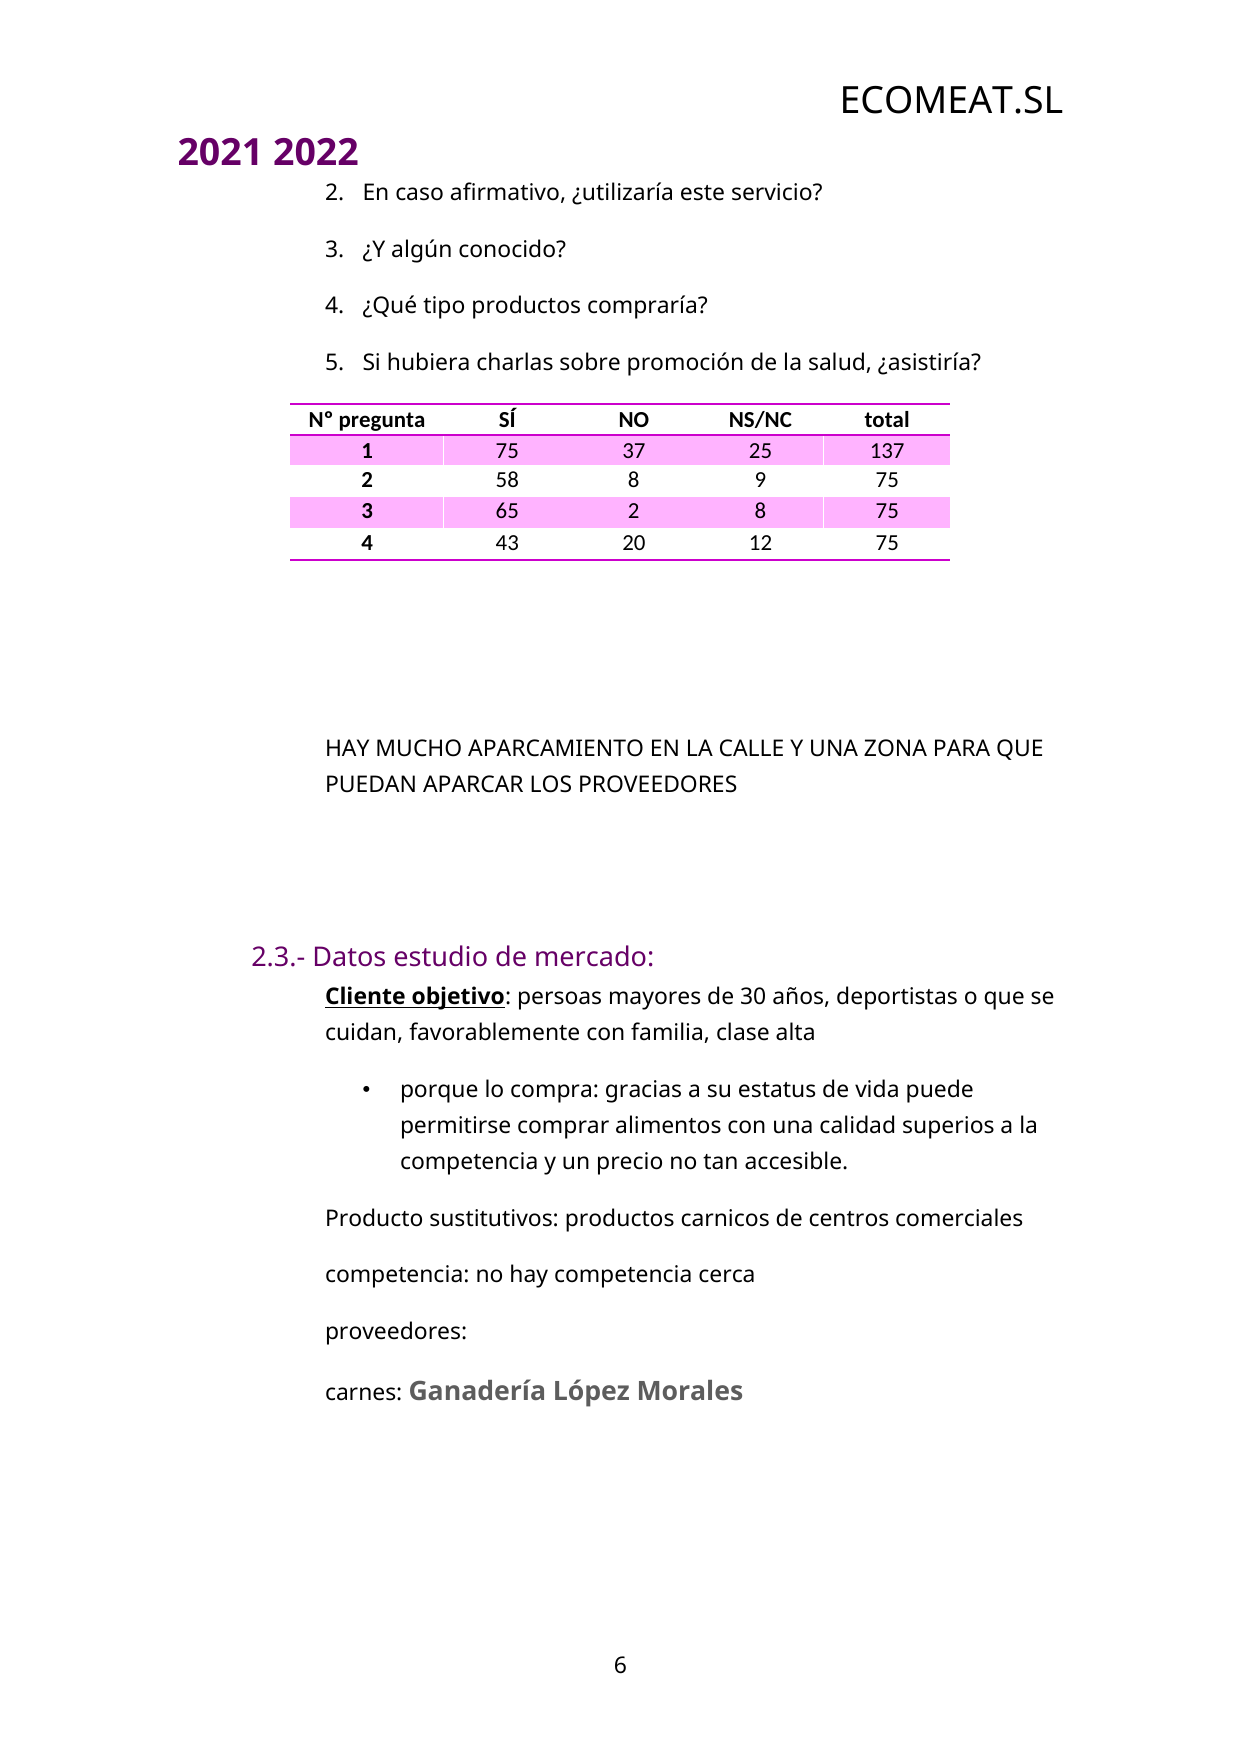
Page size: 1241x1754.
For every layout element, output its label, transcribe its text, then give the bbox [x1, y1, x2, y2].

table_cell 43 [444, 528, 570, 559]
table_cell 3 [290, 497, 443, 528]
table_cell 8 [570, 465, 697, 497]
table_cell 75 [824, 528, 950, 559]
table_cell 75 [824, 497, 950, 528]
list ¿Y algún conocido? [325, 233, 1063, 264]
text carnes: Ganadería López Morales [325, 1372, 1063, 1408]
table_cell 4 [290, 528, 443, 559]
table_cell 1 [290, 436, 443, 465]
table_cell 75 [824, 465, 950, 497]
text competencia: no hay competencia cerca [325, 1258, 1063, 1289]
text Cliente objetivo: persoas mayores de 30 años, deportistas o que se cuidan, favorablemente con familia, clase alta [325, 980, 1063, 1047]
table_cell 65 [444, 497, 570, 528]
table_cell 9 [697, 465, 823, 497]
table_cell 2 [570, 497, 697, 528]
text HAY MUCHO APARCAMIENTO EN LA CALLE Y UNA ZONA PARA QUE PUEDAN APARCAR LOS PROVEEDORES [325, 732, 1063, 799]
table_cell 58 [444, 465, 570, 497]
table_header SÍ [444, 405, 570, 434]
table_cell 12 [697, 528, 823, 559]
text Producto sustitutivos: productos carnicos de centros comerciales [325, 1202, 1063, 1233]
list porque lo compra: gracias a su estatus de vida puede permitirse comprar alimentos con una calidad superios a la competencia y un precio no tan accesible. [362, 1073, 1063, 1176]
table_cell 137 [824, 436, 950, 465]
list En caso afirmativo, ¿utilizaría este servicio? [325, 176, 1063, 207]
table_cell 2 [290, 465, 443, 497]
table_cell 37 [570, 436, 697, 465]
table_cell 25 [697, 436, 823, 465]
table_header Nº pregunta [290, 405, 443, 434]
table_header total [824, 405, 950, 434]
table_header NS/NC [697, 405, 823, 434]
table_header NO [570, 405, 697, 434]
table_cell 75 [444, 436, 570, 465]
table_cell 8 [697, 497, 823, 528]
list ¿Qué tipo productos compraría? [325, 289, 1063, 321]
subtitle 2.3.- Datos estudio de mercado: [177, 938, 1063, 975]
text proveedores: [325, 1315, 1063, 1346]
table_cell 20 [570, 528, 697, 559]
list Si hubiera charlas sobre promoción de la salud, ¿asistiría? [325, 346, 1063, 377]
